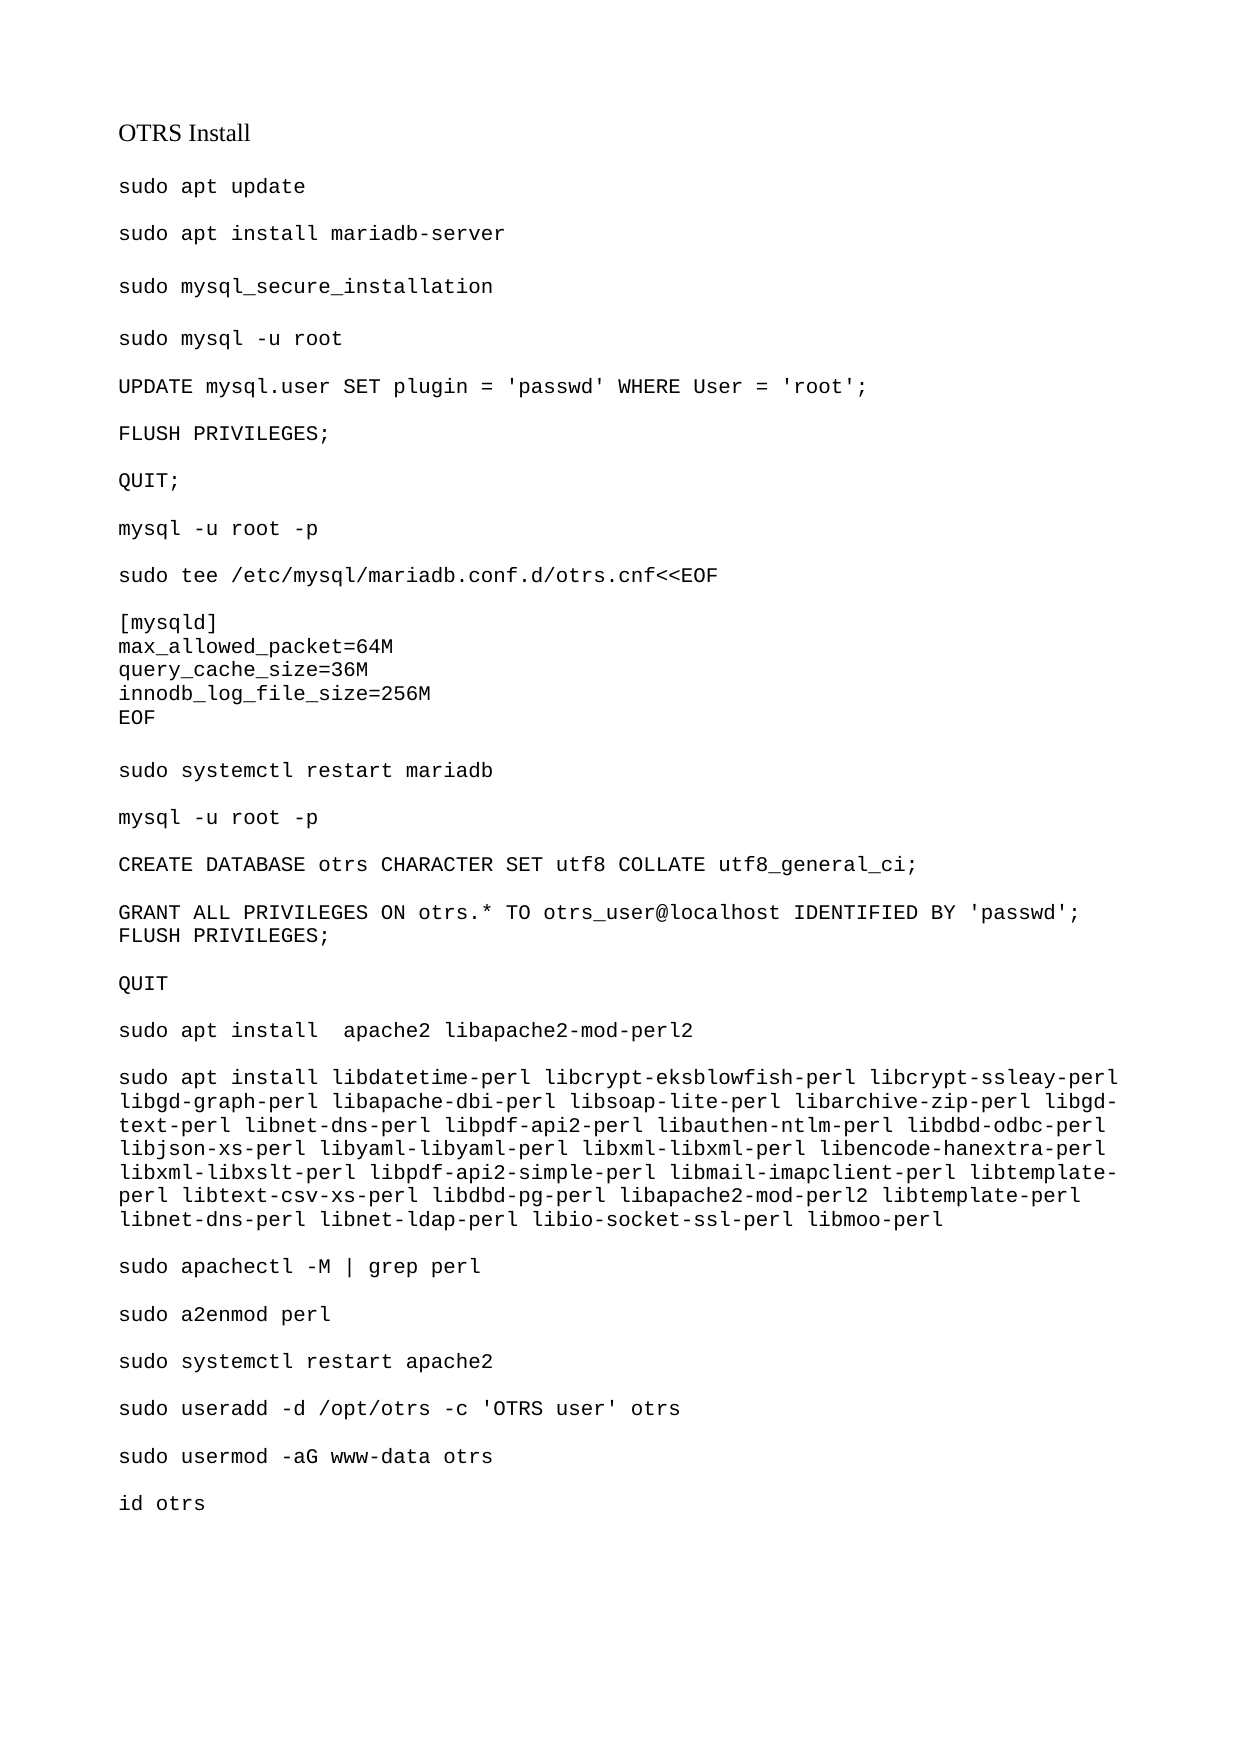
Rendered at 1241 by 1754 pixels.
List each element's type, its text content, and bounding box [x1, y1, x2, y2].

text [mysqld] [118, 612, 1122, 636]
text sudo apt install apache2 libapache2-mod-perl2 [118, 1020, 1122, 1044]
text sudo apt update [118, 176, 1122, 199]
text sudo systemctl restart apache2 [118, 1351, 1122, 1375]
text sudo tee /etc/mysql/mariadb.conf.d/otrs.cnf<<EOF [118, 565, 1122, 588]
text sudo apt install mariadb-server [118, 223, 1122, 247]
text innodb_log_file_size=256M [118, 683, 1122, 707]
text sudo apt install libdatetime-perl libcrypt-eksblowfish-perl libcrypt-ssleay-perl libgd-graph-perl libapache-dbi-perl libsoap-lite-perl libarchive-zip-perl libgd-text-perl libnet-dns-perl libpdf-api2-perl libauthen-ntlm-perl libdbd-odbc-perl libjson-xs-perl libyaml-libyaml-perl libxml-libxml-perl libencode-hanextra-perl libxml-libxslt-perl libpdf-api2-simple-perl libmail-imapclient-perl libtemplate-perl libtext-csv-xs-perl libdbd-pg-perl libapache2-mod-perl2 libtemplate-perl libnet-dns-perl libnet-ldap-perl libio-socket-ssl-perl libmoo-perl [118, 1067, 1122, 1233]
text mysql -u root -p [118, 807, 1122, 831]
text sudo usermod -aG www-data otrs [118, 1446, 1122, 1469]
text UPDATE mysql.user SET plugin = 'passwd' WHERE User = 'root'; [118, 376, 1122, 399]
text sudo mysql -u root [118, 328, 1122, 352]
text EOF [118, 707, 1122, 730]
text sudo systemctl restart mariadb [118, 760, 1122, 783]
text sudo a2enmod perl [118, 1304, 1122, 1327]
text sudo apachectl -M | grep perl [118, 1256, 1122, 1280]
text id otrs [118, 1493, 1122, 1517]
text sudo useradd -d /opt/otrs -c 'OTRS user' otrs [118, 1398, 1122, 1422]
text FLUSH PRIVILEGES; [118, 423, 1122, 447]
text mysql -u root -p [118, 518, 1122, 541]
text QUIT [118, 973, 1122, 996]
text OTRS Install [118, 118, 1122, 147]
text query_cache_size=36M [118, 659, 1122, 683]
text sudo mysql_secure_installation [118, 276, 1122, 300]
text QUIT; [118, 470, 1122, 494]
text CREATE DATABASE otrs CHARACTER SET utf8 COLLATE utf8_general_ci; [118, 854, 1122, 878]
text GRANT ALL PRIVILEGES ON otrs.* TO otrs_user@localhost IDENTIFIED BY 'passwd'; [118, 902, 1122, 925]
text FLUSH PRIVILEGES; [118, 925, 1122, 949]
text max_allowed_packet=64M [118, 636, 1122, 659]
